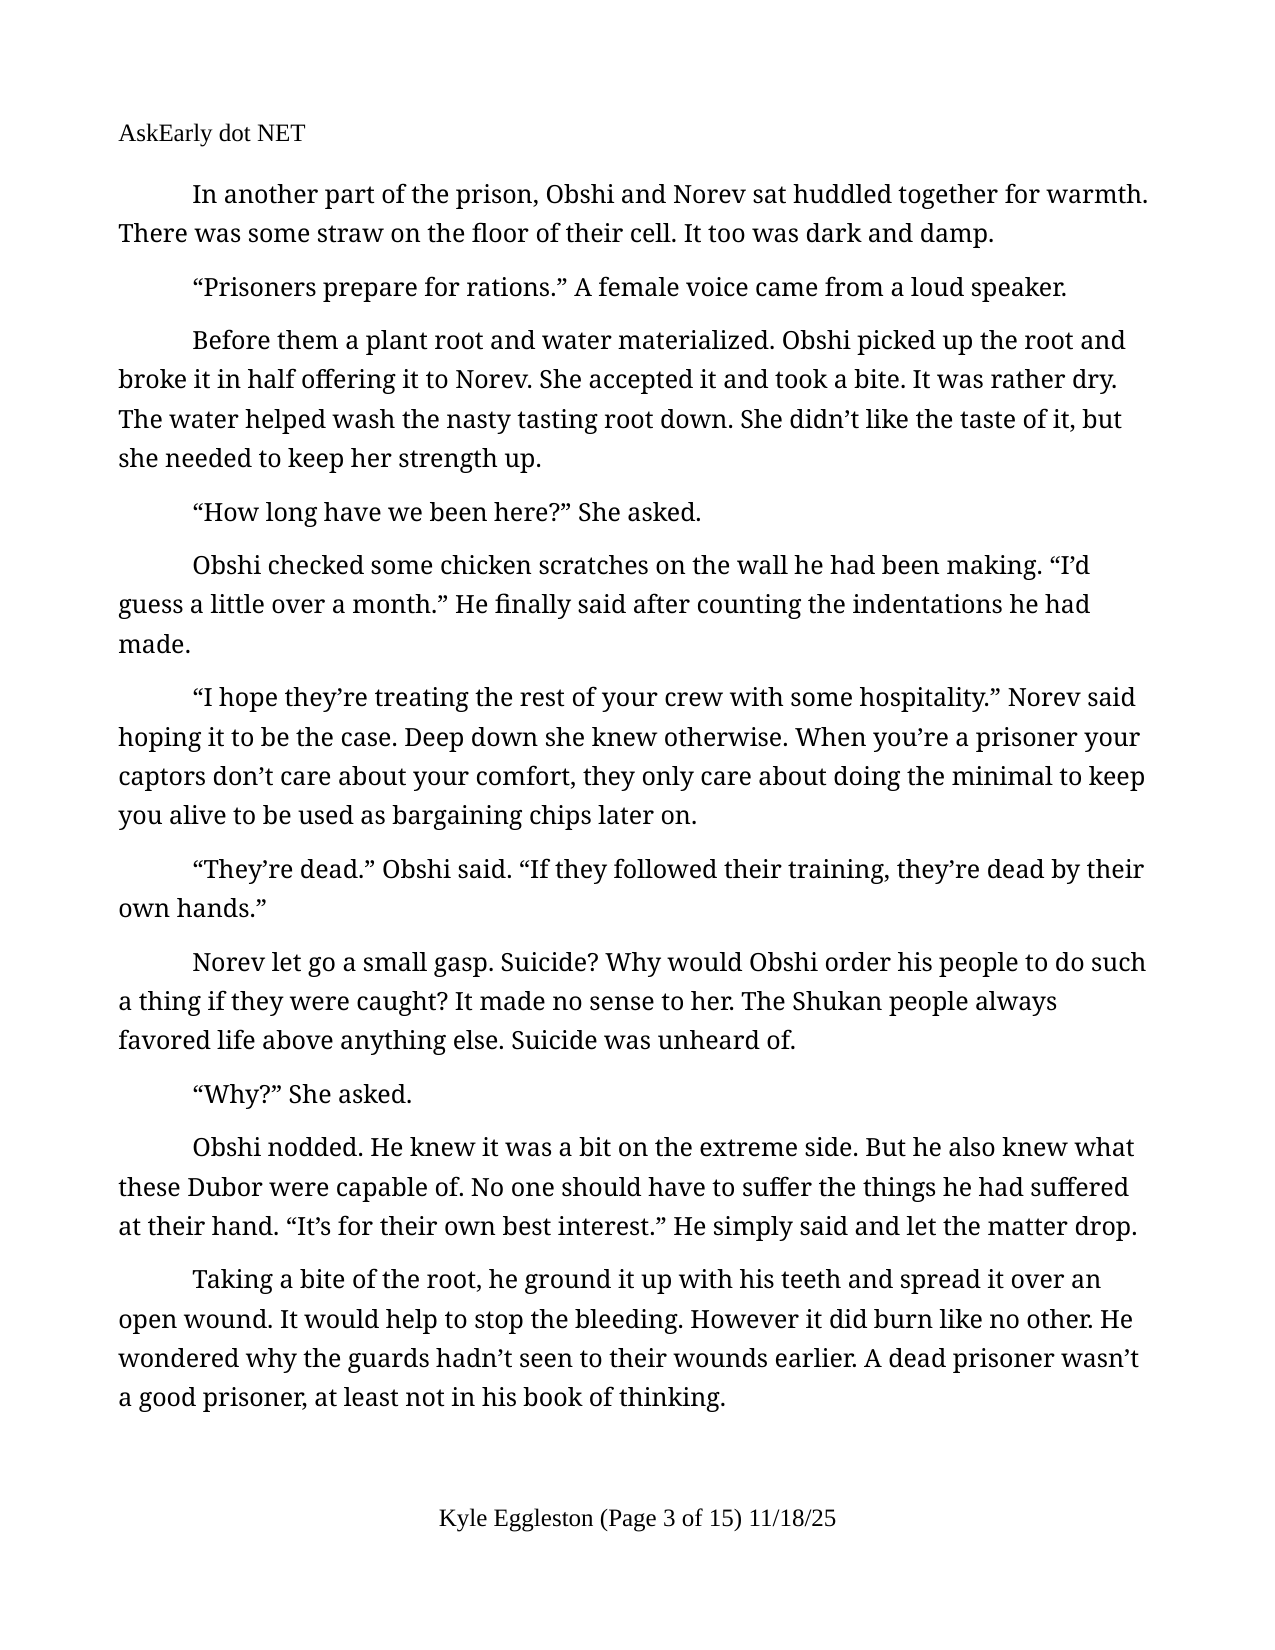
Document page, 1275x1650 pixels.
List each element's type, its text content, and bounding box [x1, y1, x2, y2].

text Norev let go a small gasp. Suicide? Why would Obshi order his people to do such a thing if they were caught? It made no sense to her. The Shukan people always favored life above anything else. Suicide was unheard of. [118, 944, 1157, 1057]
text “They’re dead.” Obshi said. “If they followed their training, they’re dead by their own hands.” [118, 851, 1157, 924]
text “Why?” She asked. [118, 1076, 1157, 1110]
text “How long have we been here?” She asked. [118, 494, 1157, 528]
text Taking a bite of the root, he ground it up with his teeth and spread it over an open wound. It would help to stop the bleeding. However it did burn like no other. He wondered why the guards hadn’t seen to their wounds earlier. A dead prisoner wasn’t a good prisoner, at least not in his book of thinking. [118, 1262, 1157, 1414]
text Obshi checked some chicken scratches on the wall he had been making. “I’d guess a little over a month.” He finally said after counting the indentations he had made. [118, 548, 1157, 660]
text Before them a plant root and water materialized. Obshi picked up the root and broke it in half offering it to Norev. She accepted it and took a bite. It was rather dry. The water helped wash the nasty tasting root down. She didn’t like the taste of it, but she needed to keep her strength up. [118, 323, 1157, 474]
text Obshi nodded. He knew it was a bit on the extreme side. But he also knew what these Dubor were capable of. No one should have to suffer the things he had suffered at their hand. “It’s for their own best interest.” He simply said and let the matter drop. [118, 1130, 1157, 1242]
text “I hope they’re treating the rest of your crew with some hospitality.” Norev said hoping it to be the case. Deep down she knew otherwise. When you’re a prisoner your captors don’t care about your comfort, they only care about doing the minimal to keep you alive to be used as bargaining chips later on. [118, 680, 1157, 832]
text In another part of the prison, Obshi and Norev sat huddled together for warmth. There was some straw on the floor of their cell. It too was dark and damp. [118, 176, 1157, 249]
text “Prisoners prepare for rations.” A female voice came from a loud speaker. [118, 269, 1157, 303]
